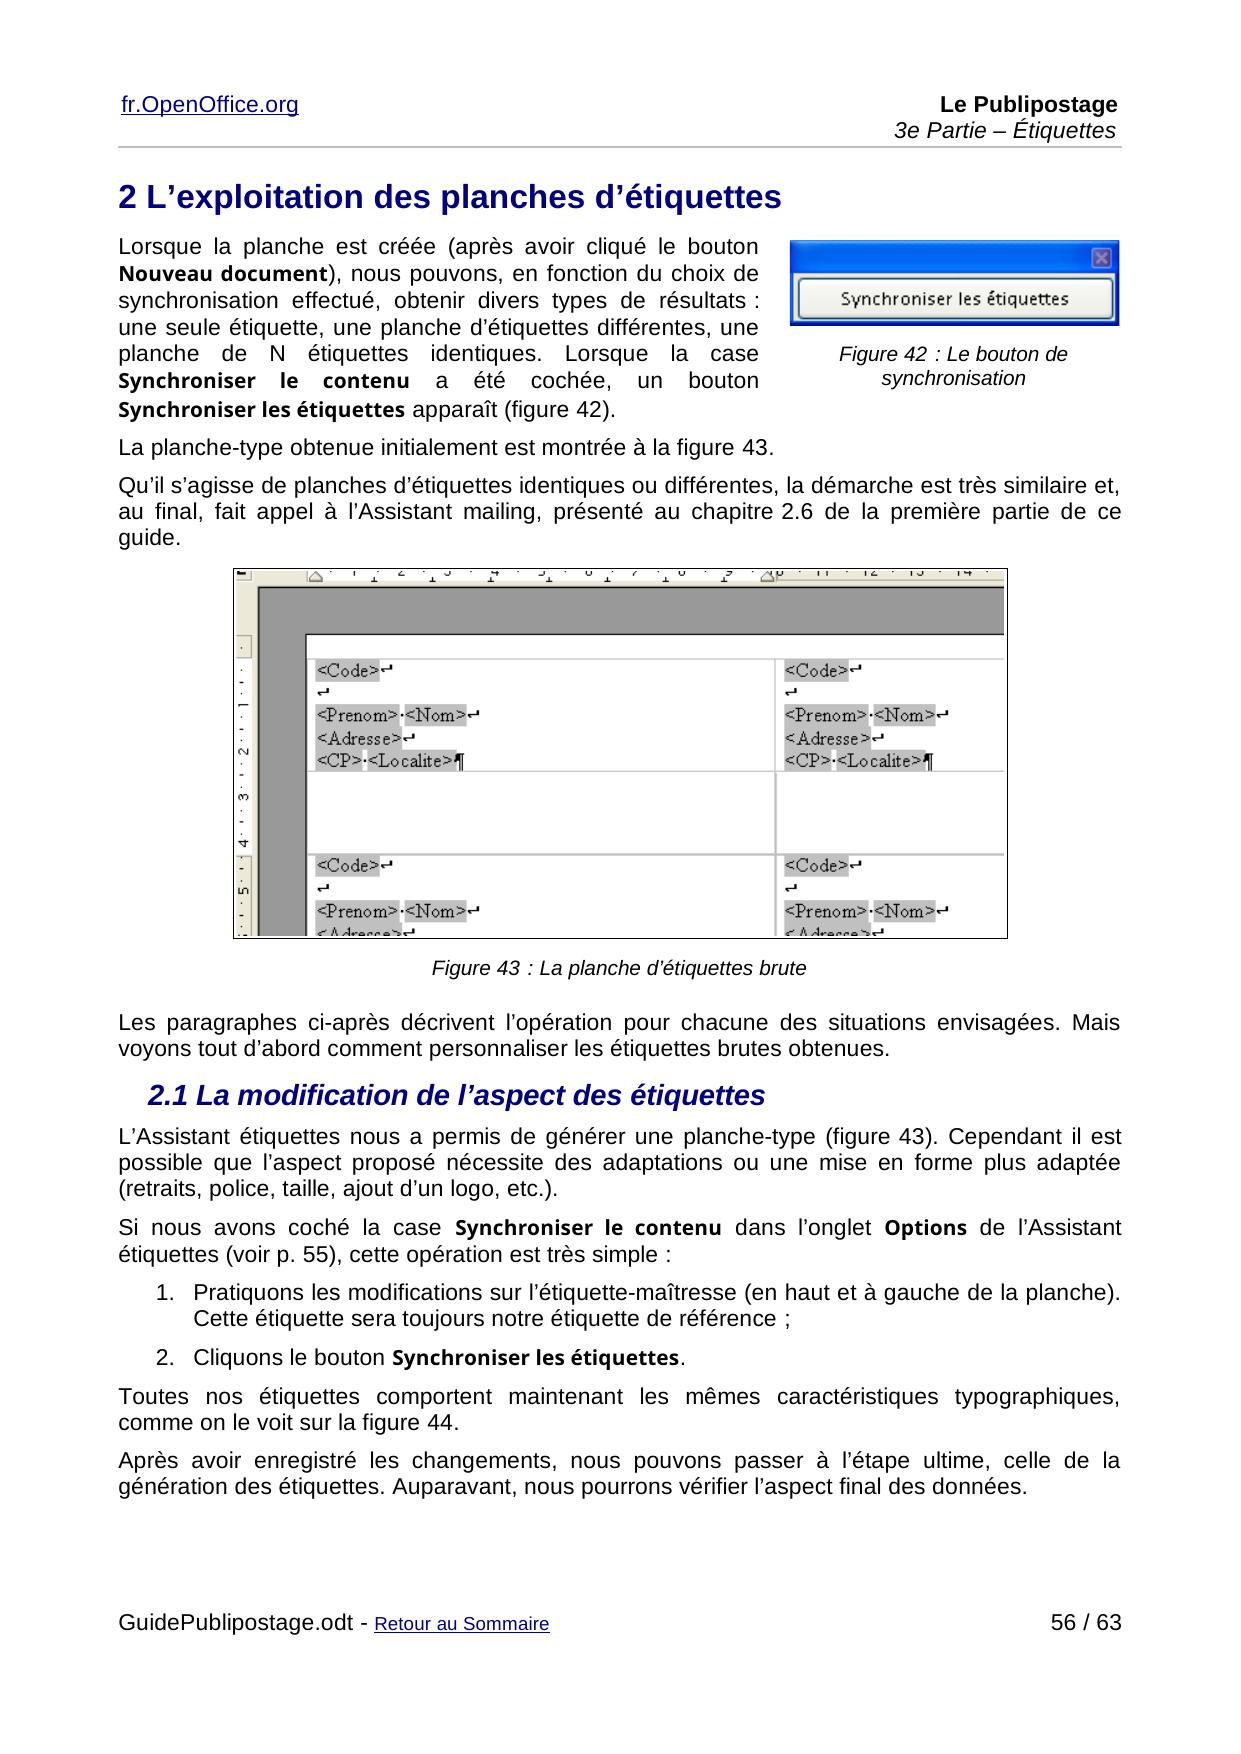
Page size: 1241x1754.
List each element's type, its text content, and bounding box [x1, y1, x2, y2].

text Figure 42 : Le bouton de synchronisation [790, 326, 1119, 390]
text Les paragraphes ci-après décrivent l’opération pour chacune des situations envisagées. Mais voyons tout d’abord comment personnaliser les étiquettes brutes obtenues. [118, 562, 1122, 1061]
text Figure 43 : La planche d’étiquettes brute [233, 939, 1007, 980]
picture [236, 571, 1004, 936]
picture [789, 240, 1120, 326]
text Lorsque la planche est créée (après avoir cliqué le bouton Nouveau document), nous pouvons, en fonction du choix de synchronisation effectué, obtenir divers types de résultats : une seule étiquette, une planche d’étiquettes différentes, une planche de N étiquettes identiques. Lorsque la case Synchroniser le contenu a été cochée, un bouton Synchroniser les étiquettes apparaît (figure 42). [118, 233, 1122, 423]
text Si nous avons coché la case Synchroniser le contenu dans l’onglet Options de l’Assistant étiquettes (voir p. 56), cette opération est très simple : [118, 1213, 1122, 1268]
list Pratiquons les modifications sur l’étiquette-maîtresse (en haut et à gauche de la planche). Cette étiquette sera toujours notre étiquette de référence ; [156, 1279, 1122, 1332]
text La planche-type obtenue initialement est montrée à la figure 43. [118, 435, 1122, 461]
text [234, 569, 1007, 938]
list Cliquons le bouton Synchroniser les étiquettes. [156, 1343, 1122, 1372]
subtitle La modification de l’aspect des étiquettes [148, 1079, 1122, 1111]
text L’Assistant étiquettes nous a permis de générer une planche-type (figure 43). Cependant il est possible que l’aspect proposé nécessite des adaptations ou une mise en forme plus adaptée (retraits, police, taille, ajout d’un logo, etc.). [118, 1123, 1122, 1201]
text Qu’il s’agisse de planches d’étiquettes identiques ou différentes, la démarche est très similaire et, au final, fait appel à l’Assistant mailing, présenté au chapitre 2.6 de la première partie de ce guide. [118, 473, 1122, 551]
text Après avoir enregistré les changements, nous pouvons passer à l’étape ultime, celle de la génération des étiquettes. Auparavant, nous pourrons vérifier l’aspect final des données. [118, 1447, 1122, 1499]
text Toutes nos étiquettes comportent maintenant les mêmes caractéristiques typographiques, comme on le voit sur la figure 44. [118, 1384, 1122, 1436]
subtitle L’exploitation des planches d’étiquettes [118, 178, 1122, 216]
